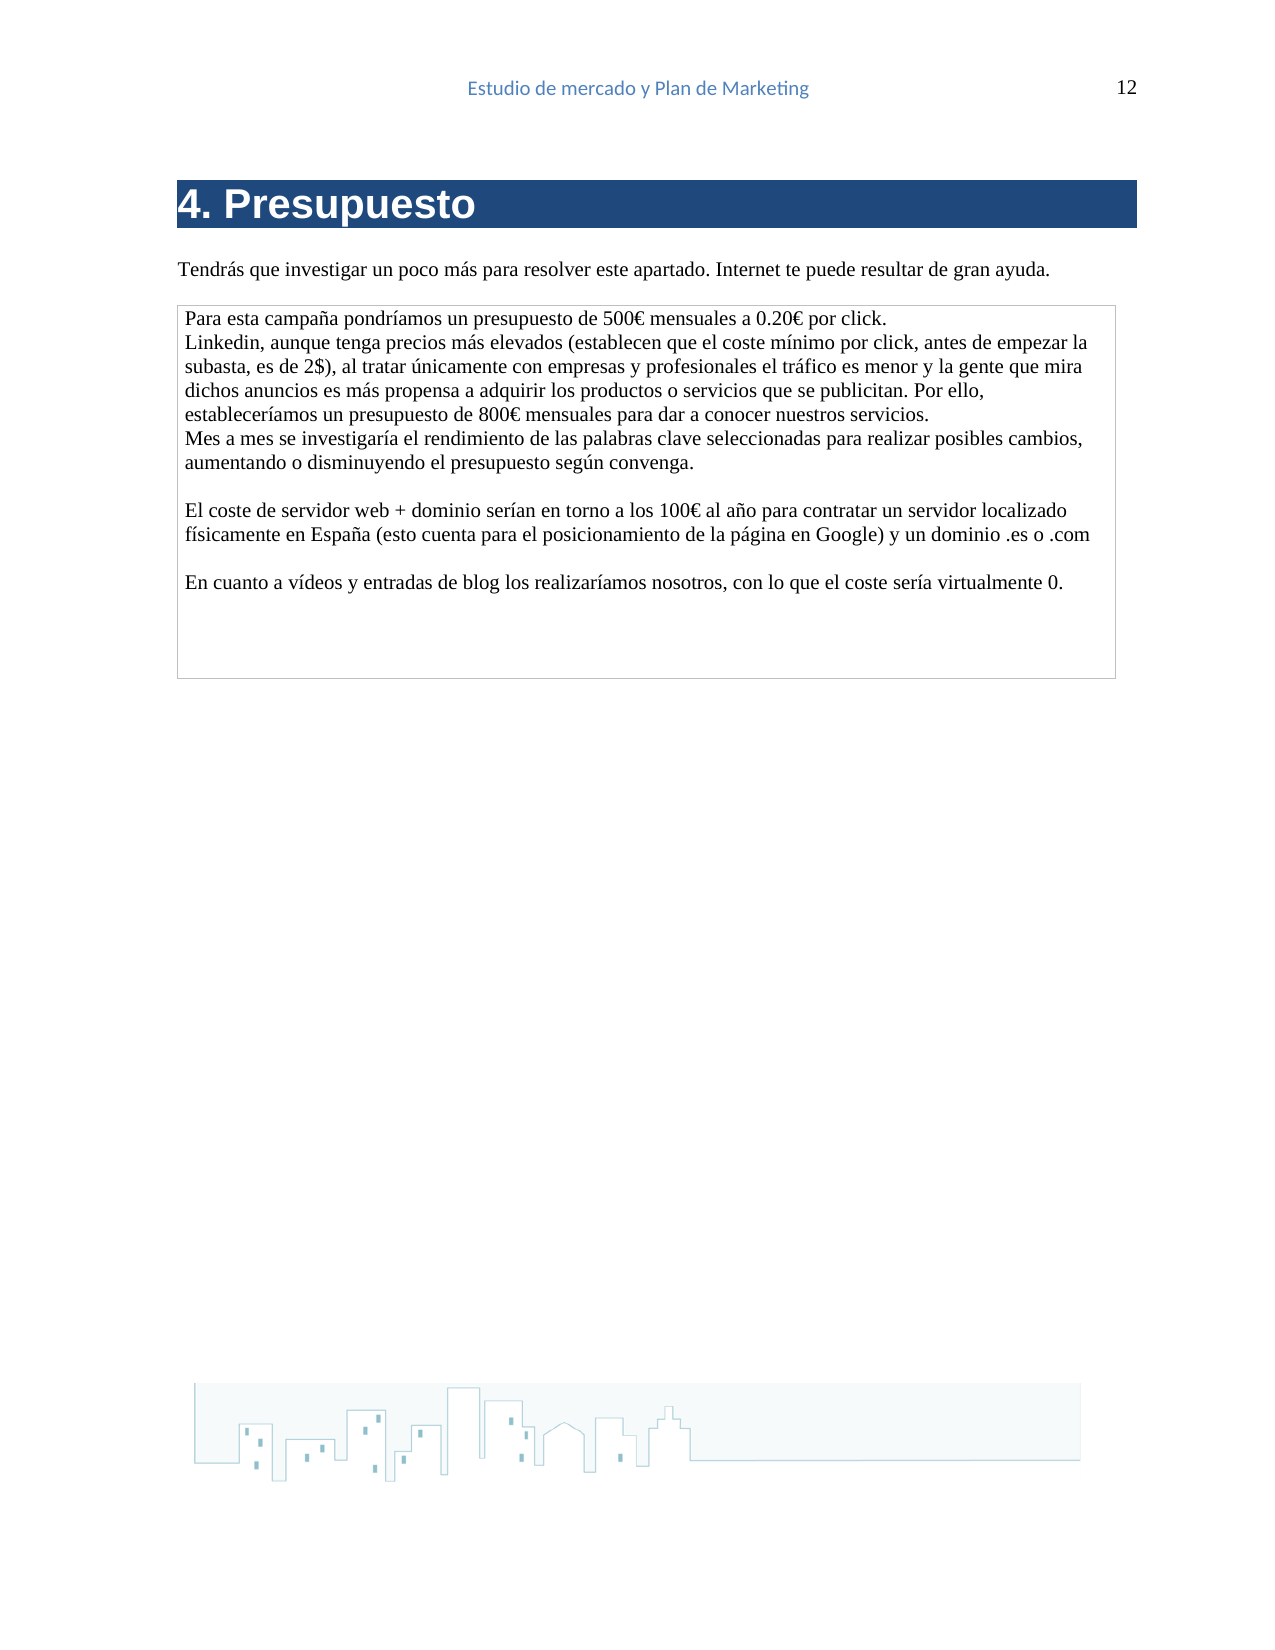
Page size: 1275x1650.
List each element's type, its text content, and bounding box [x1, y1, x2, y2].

text Tendrás que investigar un poco más para resolver este apartado. Internet te puede resultar de gran ayuda. [177, 256, 1137, 281]
text 4. Presupuesto [177, 180, 1137, 228]
table_header Para esta campaña pondríamos un presupuesto de 500€ mensuales a 0.20€ por click. Linkedin, aunque tenga precios más elevados (establecen que el coste mínimo por click, antes de empezar la subasta, es de 2$), al tratar únicamente con empresas y profesionales el tráfico es menor y la gente que mira dichos anuncios es más propensa a adquirir los productos o servicios que se publicitan. Por ello, estableceríamos un presupuesto de 800€ mensuales para dar a conocer nuestros servicios. Mes a mes se investigaría el rendimiento de las palabras clave seleccionadas para realizar posibles cambios, aumentando o disminuyendo el presupuesto según convenga. El coste de servidor web + dominio serían en torno a los 100€ al año para contratar un servidor localizado físicamente en España (esto cuenta para el posicionamiento de la página en Google) y un dominio .es o .com En cuanto a vídeos y entradas de blog los realizaríamos nosotros, con lo que el coste sería virtualmente 0. [178, 306, 1115, 678]
picture [193, 1383, 1081, 1482]
